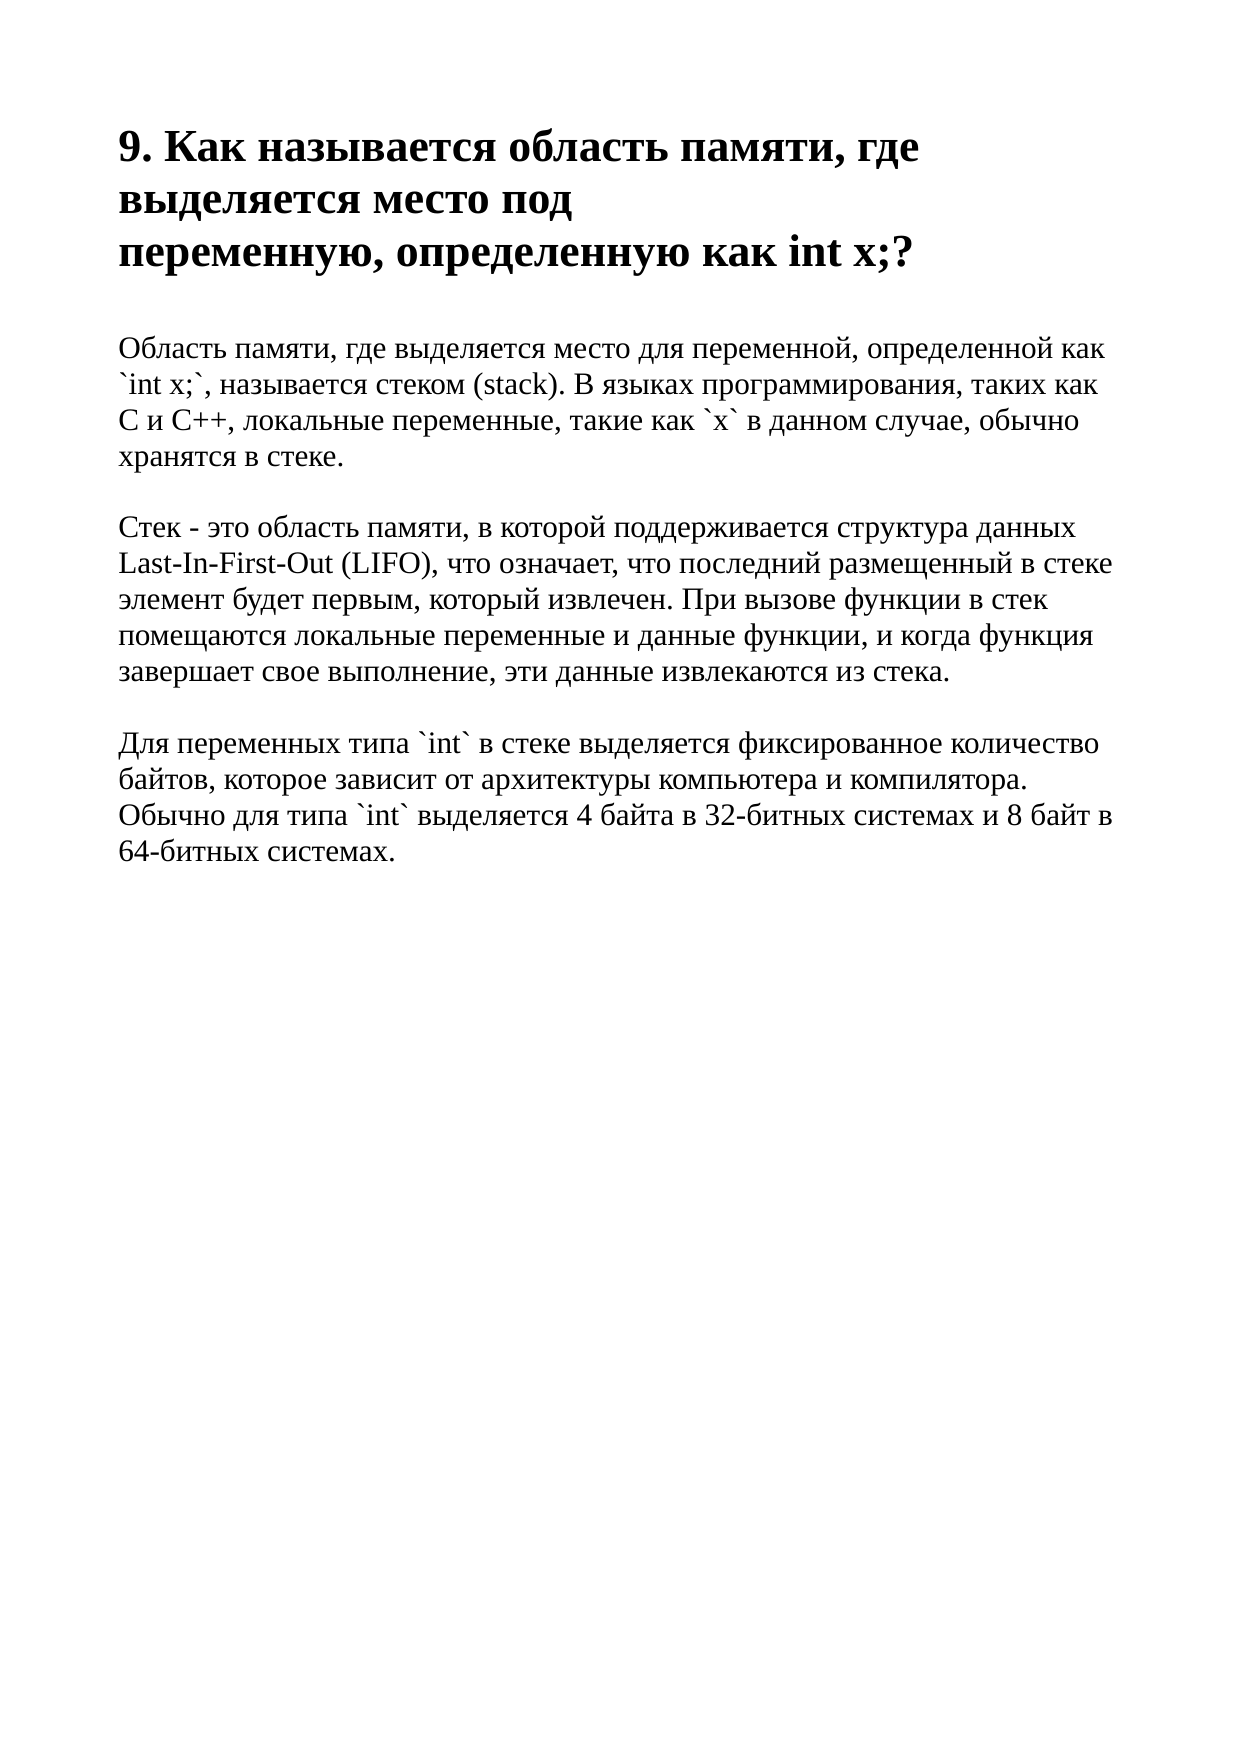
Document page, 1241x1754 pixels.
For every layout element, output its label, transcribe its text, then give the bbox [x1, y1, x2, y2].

text Стек - это область памяти, в которой поддерживается структура данных Last-In-First-Out (LIFO), что означает, что последний размещенный в стеке элемент будет первым, который извлечен. При вызове функции в стек помещаются локальные переменные и данные функции, и когда функция завершает свое выполнение, эти данные извлекаются из стека. [118, 509, 1122, 688]
text переменную, определенную как int x;? [118, 223, 1122, 276]
text Для переменных типа `int` в стеке выделяется фиксированное количество байтов, которое зависит от архитектуры компьютера и компилятора. Обычно для типа `int` выделяется 4 байта в 32-битных системах и 8 байт в 64-битных системах. [118, 724, 1122, 868]
text Область памяти, где выделяется место для переменной, определенной как `int x;`, называется стеком (stack). В языках программирования, таких как C и C++, локальные переменные, такие как `x` в данном случае, обычно хранятся в стеке. [118, 329, 1122, 473]
text 9. Как называется область памяти, где выделяется место под [118, 118, 1122, 223]
